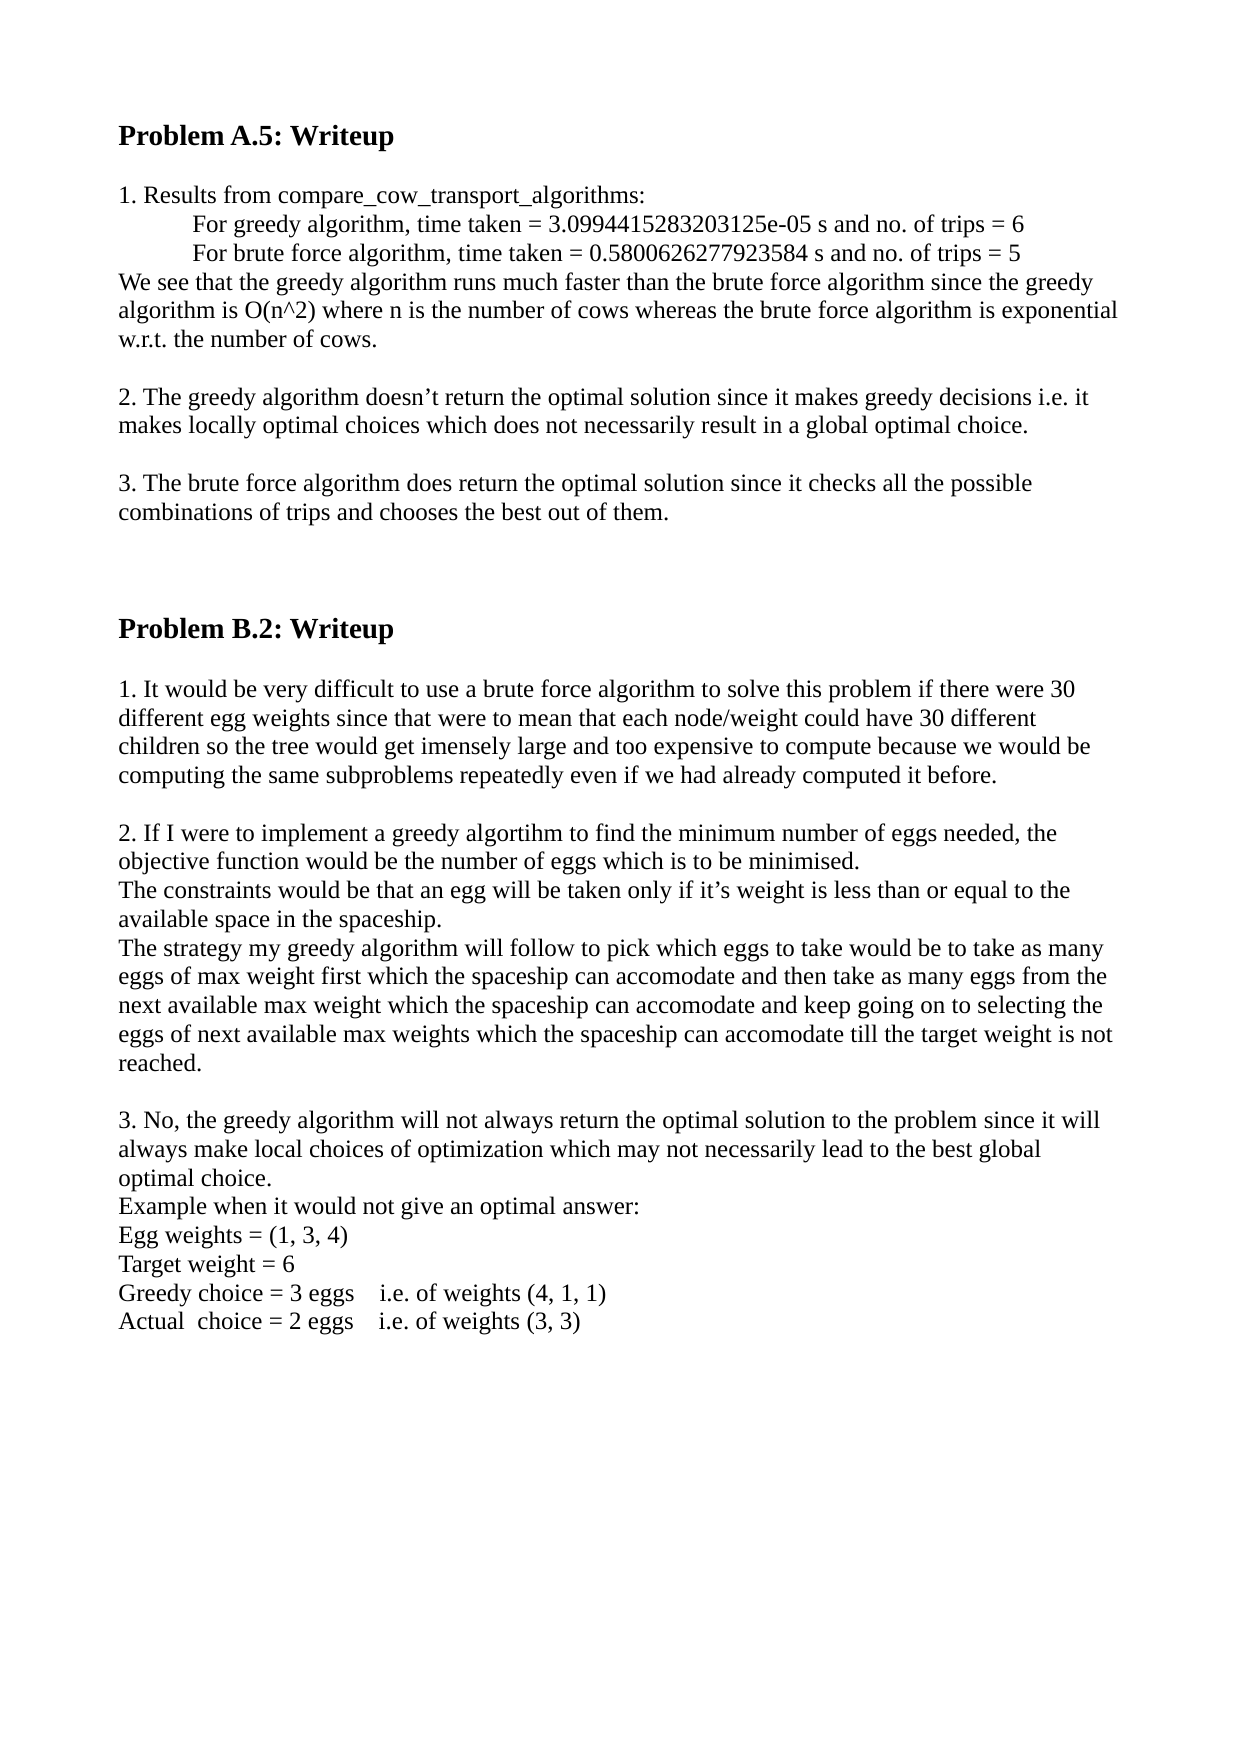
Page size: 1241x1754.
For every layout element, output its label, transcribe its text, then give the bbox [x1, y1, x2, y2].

text Target weight = 6 [118, 1249, 1122, 1278]
text For greedy algorithm, time taken = 3.0994415283203125e-05 s and no. of trips = 6 [118, 209, 1122, 238]
text The constraints would be that an egg will be taken only if it’s weight is less than or equal to the available space in the spaceship. [118, 875, 1122, 933]
text Greedy choice = 3 eggs i.e. of weights (4, 1, 1) [118, 1278, 1122, 1306]
text 1. It would be very difficult to use a brute force algorithm to solve this problem if there were 30 different egg weights since that were to mean that each node/weight could have 30 different children so the tree would get imensely large and too expensive to compute because we would be computing the same subproblems repeatedly even if we had already computed it before. [118, 674, 1122, 789]
text For brute force algorithm, time taken = 0.5800626277923584 s and no. of trips = 5 [118, 238, 1122, 267]
text 1. Results from compare_cow_transport_algorithms: [118, 180, 1122, 209]
text We see that the greedy algorithm runs much faster than the brute force algorithm since the greedy algorithm is O(n^2) where n is the number of cows whereas the brute force algorithm is exponential w.r.t. the number of cows. [118, 267, 1122, 353]
text Problem A.5: Writeup [118, 118, 1122, 152]
text 2. If I were to implement a greedy algortihm to find the minimum number of eggs needed, the objective function would be the number of eggs which is to be minimised. [118, 818, 1122, 875]
text Egg weights = (1, 3, 4) [118, 1220, 1122, 1249]
text 3. The brute force algorithm does return the optimal solution since it checks all the possible combinations of trips and chooses the best out of them. [118, 468, 1122, 525]
text Example when it would not give an optimal answer: [118, 1191, 1122, 1220]
text The strategy my greedy algorithm will follow to pick which eggs to take would be to take as many eggs of max weight first which the spaceship can accomodate and then take as many eggs from the next available max weight which the spaceship can accomodate and keep going on to selecting the eggs of next available max weights which the spaceship can accomodate till the target weight is not reached. [118, 933, 1122, 1076]
text 3. No, the greedy algorithm will not always return the optimal solution to the problem since it will always make local choices of optimization which may not necessarily lead to the best global optimal choice. [118, 1105, 1122, 1191]
text 2. The greedy algorithm doesn’t return the optimal solution since it makes greedy decisions i.e. it makes locally optimal choices which does not necessarily result in a global optimal choice. [118, 382, 1122, 439]
text Problem B.2: Writeup [118, 612, 1122, 645]
text Actual choice = 2 eggs i.e. of weights (3, 3) [118, 1306, 1122, 1335]
